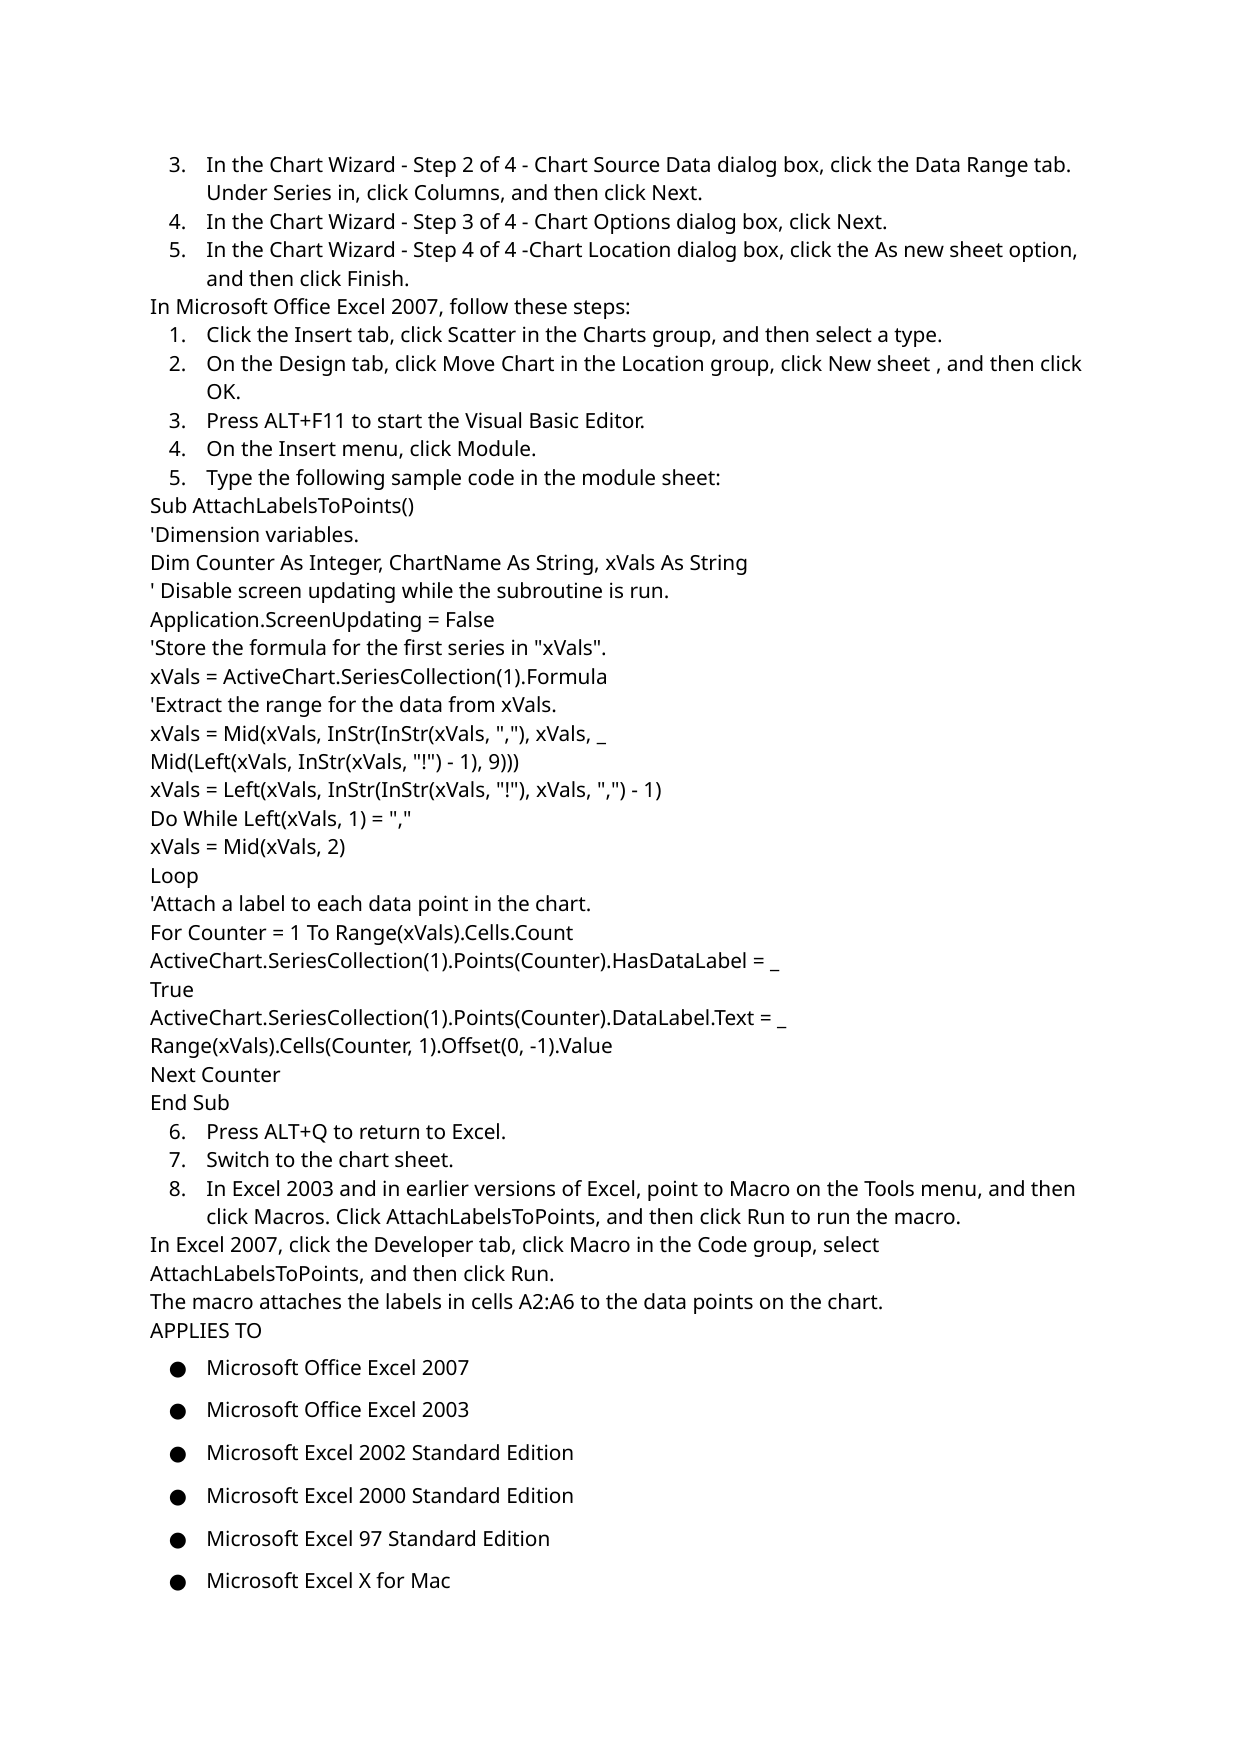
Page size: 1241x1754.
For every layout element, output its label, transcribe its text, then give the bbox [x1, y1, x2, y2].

text The macro attaches the labels in cells A2:A6 to the data points on the chart. [150, 1287, 1090, 1316]
text For Counter = 1 To Range(xVals).Cells.Count [150, 918, 1090, 946]
list Click the Insert tab, click Scatter in the Charts group, and then select a type. [169, 321, 1090, 349]
text ' Disable screen updating while the subroutine is run. [150, 577, 1090, 605]
text Dim Counter As Integer, ChartName As String, xVals As String [150, 548, 1090, 577]
text In Microsoft Office Excel 2007, follow these steps: [150, 292, 1090, 321]
text In Excel 2007, click the Developer tab, click Macro in the Code group, select AttachLabelsToPoints, and then click Run. [150, 1231, 1090, 1287]
list Microsoft Excel X for Mac [169, 1558, 1090, 1601]
text 'Dimension variables. [150, 520, 1090, 548]
list Microsoft Office Excel 2007 [169, 1344, 1090, 1387]
text xVals = Left(xVals, InStr(InStr(xVals, "!"), xVals, ",") - 1) [150, 776, 1090, 804]
list In Excel 2003 and in earlier versions of Excel, point to Macro on the Tools menu, and then click Macros. Click AttachLabelsToPoints, and then click Run to run the macro. [169, 1174, 1090, 1231]
list Microsoft Excel 2000 Standard Edition [169, 1472, 1090, 1515]
text 'Extract the range for the data from xVals. [150, 690, 1090, 719]
list Press ALT+Q to return to Excel. [169, 1117, 1090, 1145]
text Range(xVals).Cells(Counter, 1).Offset(0, -1).Value [150, 1032, 1090, 1060]
text xVals = Mid(xVals, 2) [150, 832, 1090, 861]
list On the Design tab, click Move Chart in the Location group, click New sheet , and then click OK. [169, 349, 1090, 406]
list Microsoft Office Excel 2003 [169, 1387, 1090, 1430]
text 'Store the formula for the first series in "xVals". [150, 633, 1090, 662]
text Mid(Left(xVals, InStr(xVals, "!") - 1), 9))) [150, 747, 1090, 776]
list On the Insert menu, click Module. [169, 434, 1090, 463]
text Application.ScreenUpdating = False [150, 605, 1090, 633]
text Next Counter [150, 1060, 1090, 1088]
text True [150, 975, 1090, 1003]
text xVals = ActiveChart.SeriesCollection(1).Formula [150, 662, 1090, 690]
list Microsoft Excel 2002 Standard Edition [169, 1430, 1090, 1472]
text ActiveChart.SeriesCollection(1).Points(Counter).HasDataLabel = _ [150, 946, 1090, 975]
text Do While Left(xVals, 1) = "," [150, 804, 1090, 832]
list Microsoft Excel 97 Standard Edition [169, 1515, 1090, 1558]
list Press ALT+F11 to start the Visual Basic Editor. [169, 406, 1090, 434]
text xVals = Mid(xVals, InStr(InStr(xVals, ","), xVals, _ [150, 719, 1090, 747]
text Loop [150, 861, 1090, 889]
text Sub AttachLabelsToPoints() [150, 491, 1090, 520]
list Type the following sample code in the module sheet: [169, 463, 1090, 491]
text ActiveChart.SeriesCollection(1).Points(Counter).DataLabel.Text = _ [150, 1003, 1090, 1032]
text APPLIES TO [150, 1316, 1090, 1344]
text 'Attach a label to each data point in the chart. [150, 889, 1090, 918]
list Switch to the chart sheet. [169, 1145, 1090, 1174]
list In the Chart Wizard - Step 2 of 4 - Chart Source Data dialog box, click the Data Range tab. Under Series in, click Columns, and then click Next. [169, 150, 1090, 207]
list In the Chart Wizard - Step 3 of 4 - Chart Options dialog box, click Next. [169, 207, 1090, 235]
list In the Chart Wizard - Step 4 of 4 -Chart Location dialog box, click the As new sheet option, and then click Finish. [169, 235, 1090, 292]
text End Sub [150, 1088, 1090, 1117]
